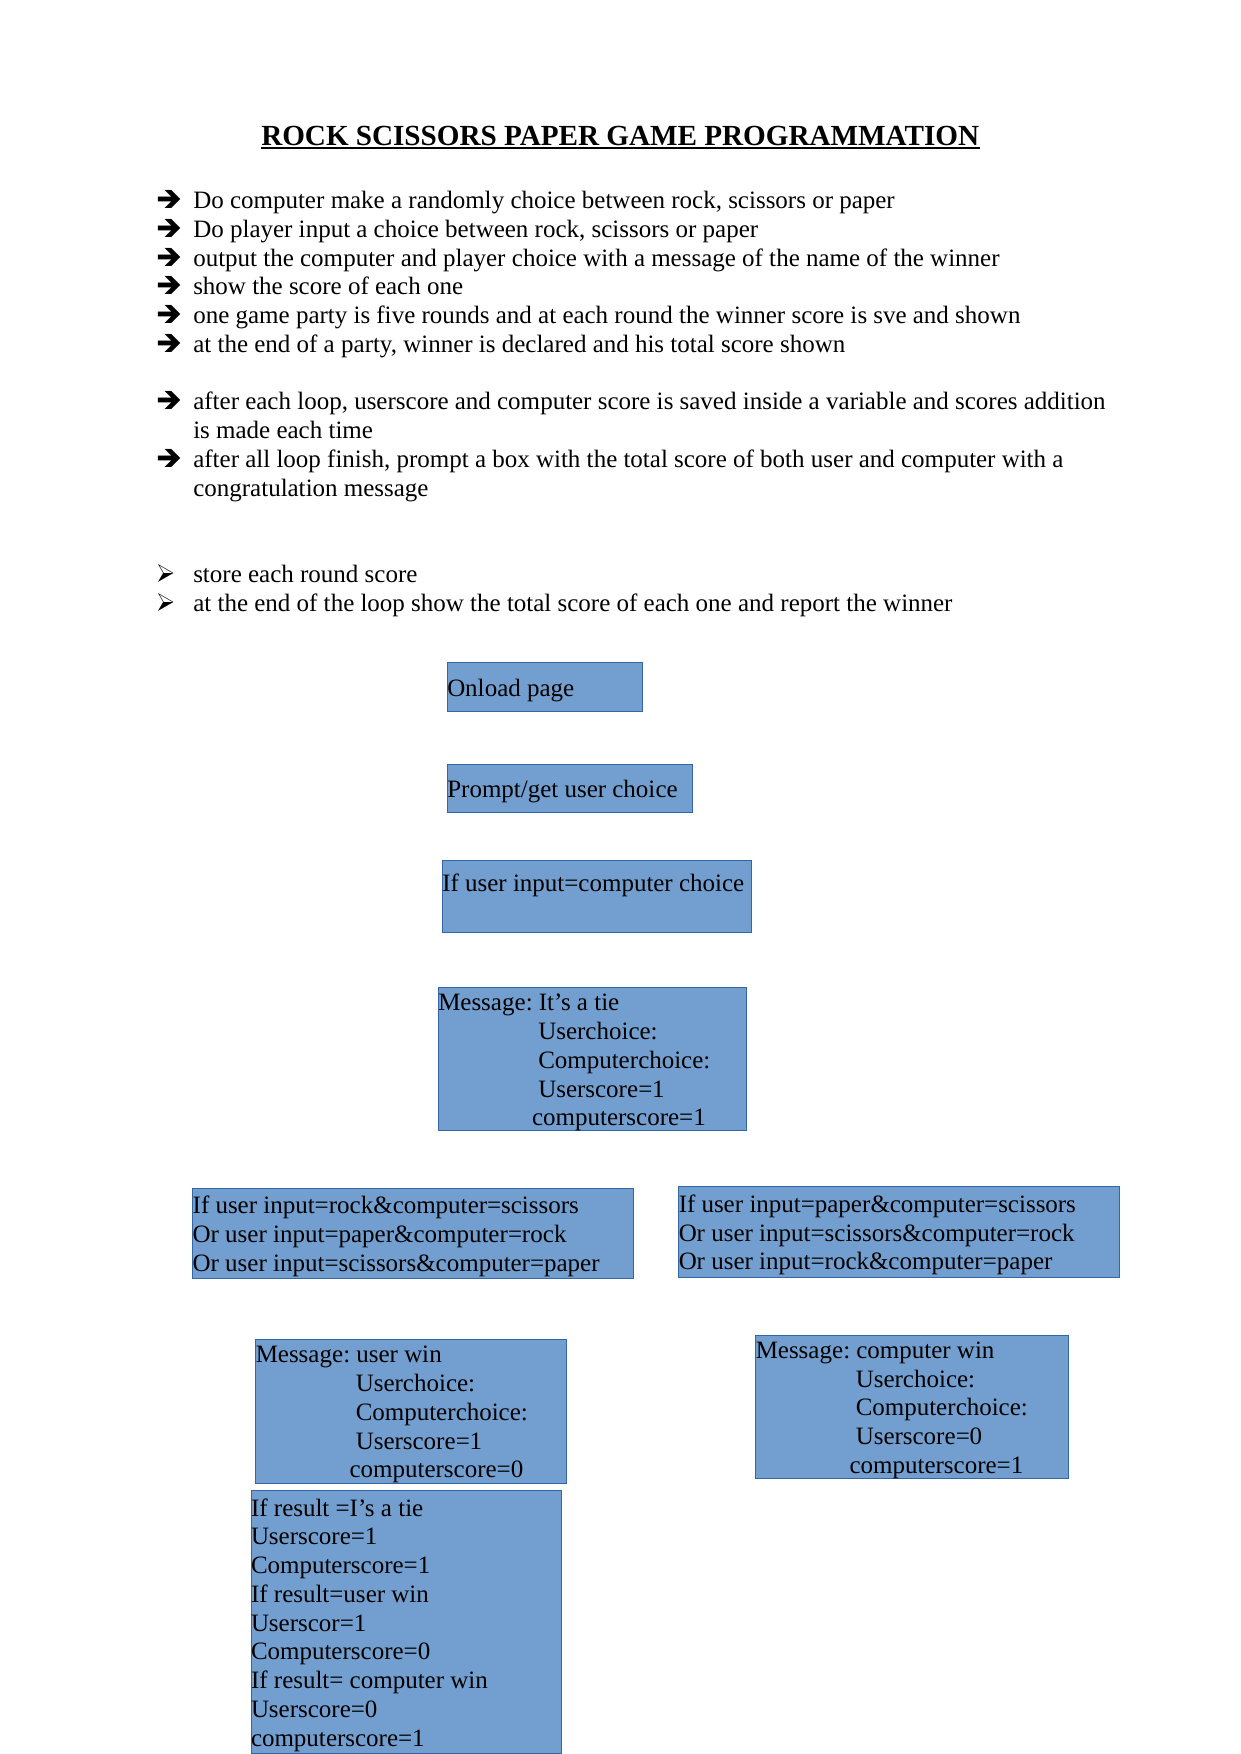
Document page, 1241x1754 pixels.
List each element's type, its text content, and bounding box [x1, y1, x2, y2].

list store each round score [156, 559, 1122, 588]
list after each loop, userscore and computer score is saved inside a variable and scores addition is made each time [156, 386, 1122, 444]
list Do computer make a randomly choice between rock, scissors or paper [156, 185, 1122, 214]
list at the end of the loop show the total score of each one and report the winner [156, 588, 1122, 616]
list output the computer and player choice with a message of the name of the winner [156, 243, 1122, 271]
text ROCK SCISSORS PAPER GAME PROGRAMMATION [118, 118, 1122, 152]
list Do player input a choice between rock, scissors or paper [156, 214, 1122, 243]
list show the score of each one [156, 271, 1122, 300]
list one game party is five rounds and at each round the winner score is sve and shown [156, 300, 1122, 329]
list at the end of a party, winner is declared and his total score shown [156, 329, 1122, 358]
list after all loop finish, prompt a box with the total score of both user and computer with a congratulation message [156, 444, 1122, 501]
